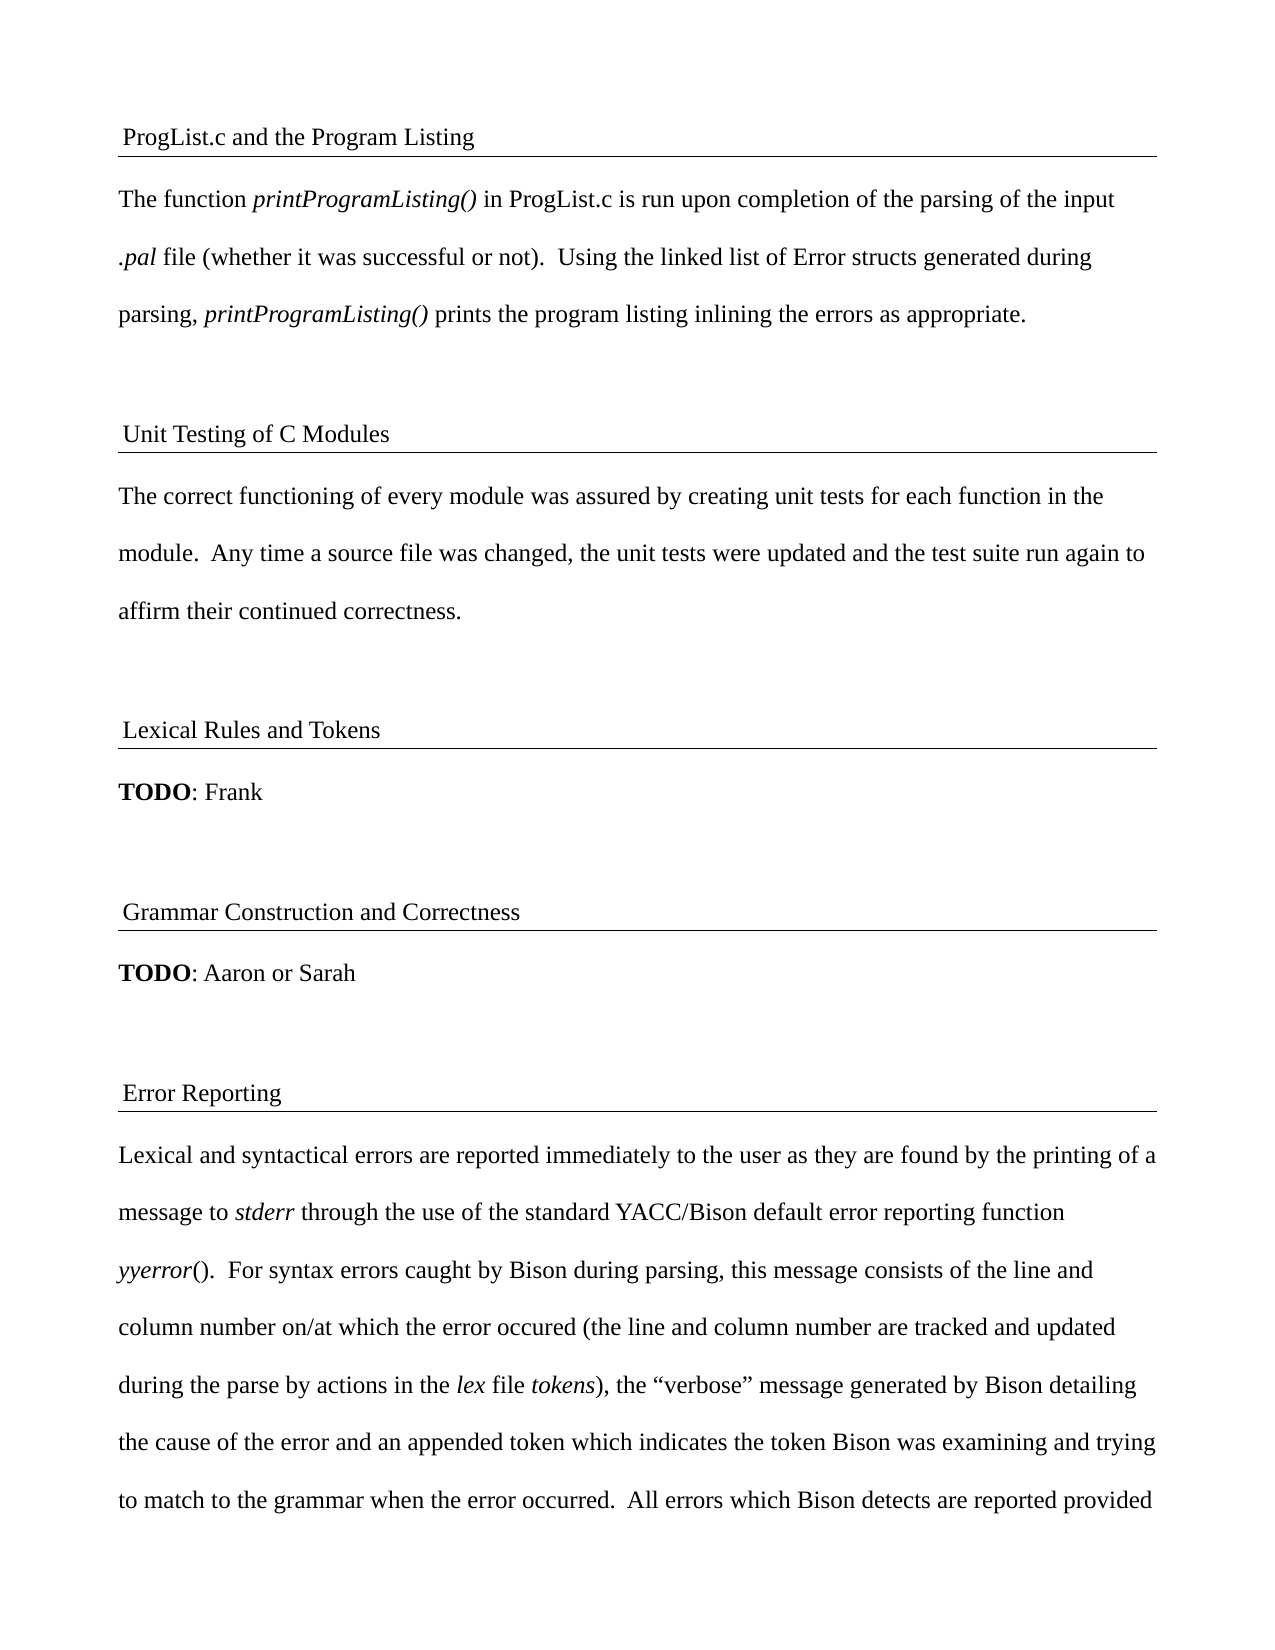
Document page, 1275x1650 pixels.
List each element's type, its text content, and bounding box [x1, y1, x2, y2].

text TODO: Frank [118, 777, 1157, 806]
text Lexical and syntactical errors are reported immediately to the user as they are found by the printing of a message to stderr through the use of the standard YACC/Bison default error reporting function yyerror(). For syntax errors caught by Bison during parsing, this message consists of the line and column number on/at which the error occured (the line and column number are tracked and updated during the parse by actions in the lex file tokens), the “verbose” message generated by Bison detailing the cause of the error and an appended token which indicates the token Bison was examining and trying to match to the grammar when the error occurred. All errors which Bison detects are reported provided [118, 1140, 1157, 1514]
text TODO: Aaron or Sarah [118, 958, 1157, 987]
text The correct functioning of every module was assured by creating unit tests for each function in the module. Any time a source file was changed, the unit tests were updated and the test suite run again to affirm their continued correctness. [118, 481, 1157, 624]
text Unit Testing of C Modules [118, 414, 1157, 452]
text The function printProgramListing() in ProgList.c is run upon completion of the parsing of the input .pal file (whether it was successful or not). Using the linked list of Error structs generated during parsing, printProgramListing() prints the program listing inlining the errors as appropriate. [118, 184, 1157, 328]
text Error Reporting [118, 1073, 1157, 1111]
text Lexical Rules and Tokens [118, 711, 1157, 748]
text ProgList.c and the Program Listing [118, 118, 1157, 156]
text Grammar Construction and Correctness [118, 892, 1157, 930]
